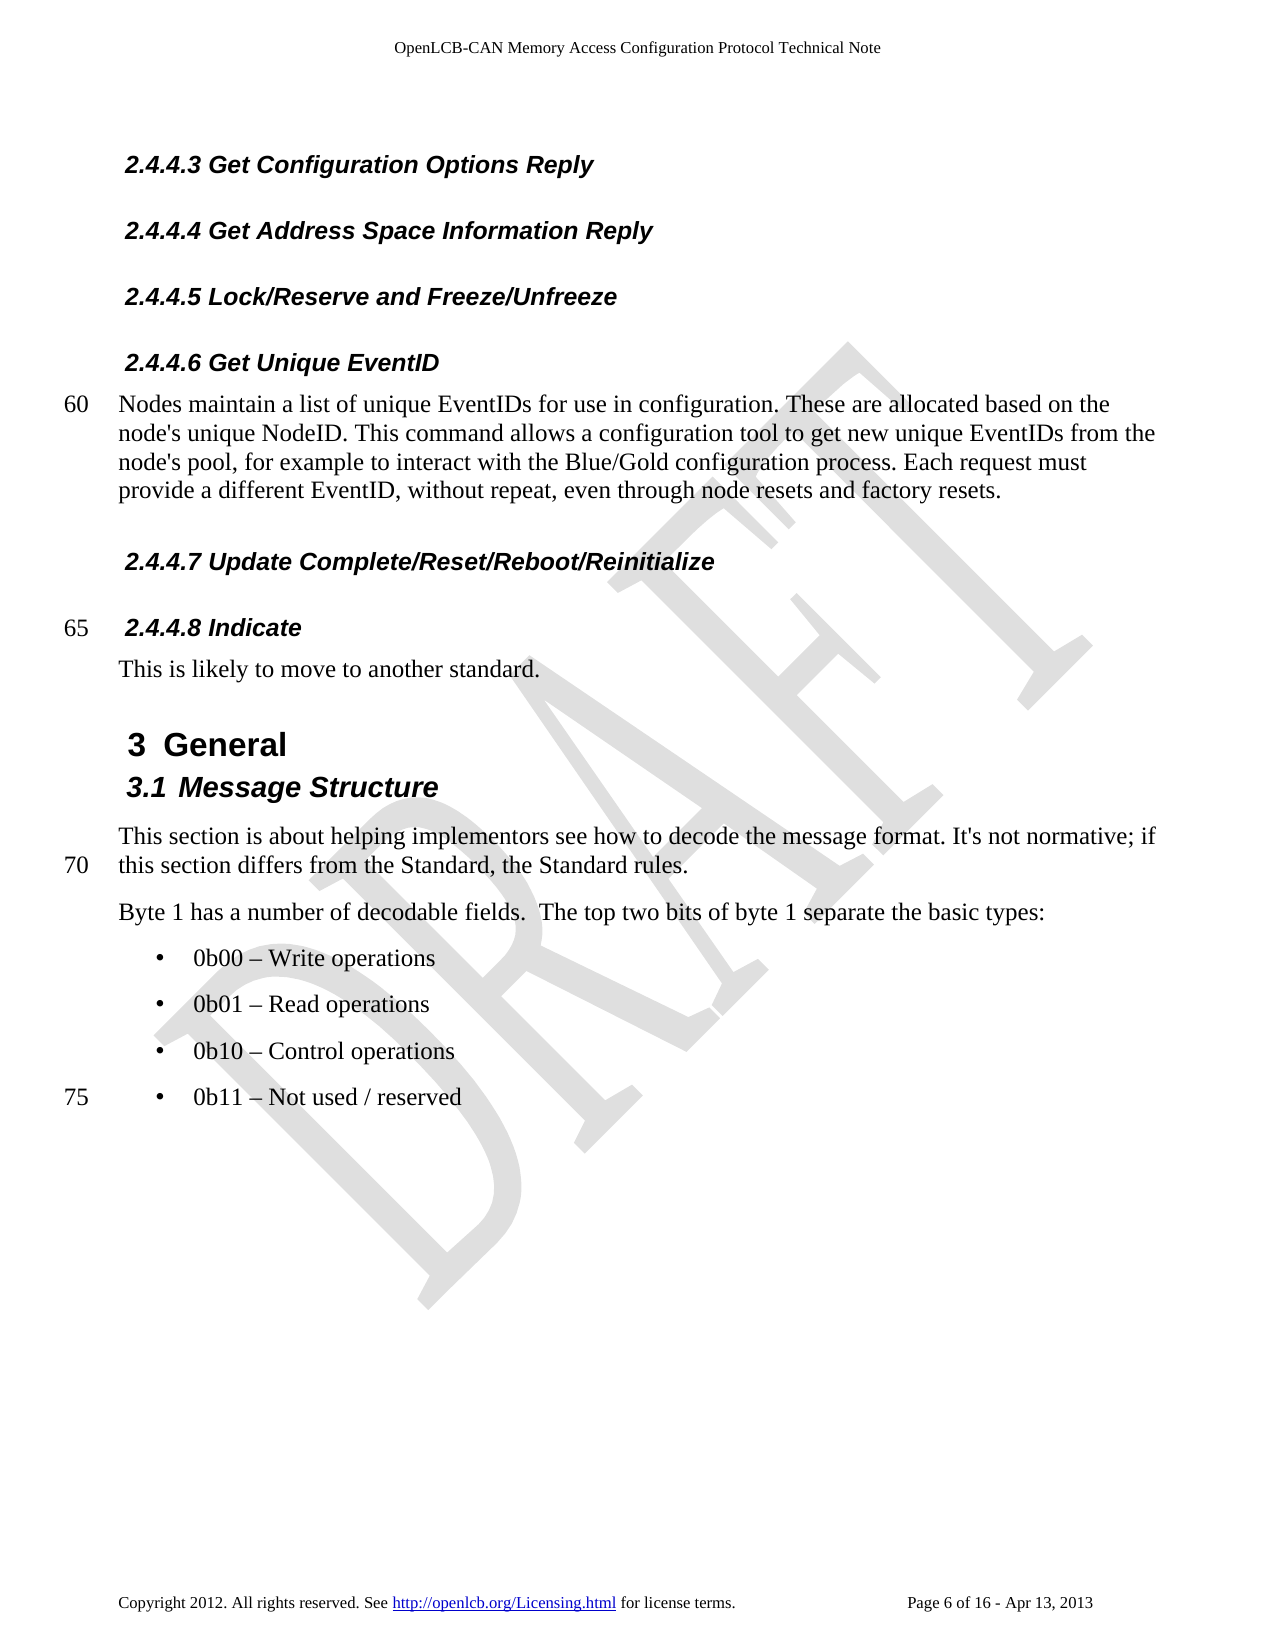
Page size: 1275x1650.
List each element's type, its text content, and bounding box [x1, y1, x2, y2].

text This section is about helping implementors see how to decode the message format. It's not normative; if this section differs from the Standard, the Standard rules. [473, 821, 649, 879]
subtitle [700, 770, 864, 804]
list 0b11 – Not used / reserved [588, 1082, 1157, 1111]
text [859, 654, 1033, 683]
text This is likely to move to another standard. [118, 654, 743, 683]
list 0b11 – Not used / reserved [278, 1082, 458, 1111]
text This section is about helping implementors see how to decode the message format. It's not normative; if this section differs from the Standard, the Standard rules. [368, 828, 488, 879]
list 0b11 – Not used / reserved [477, 1082, 574, 1111]
subtitle Get Unique EventID [118, 348, 840, 377]
text Byte 1 has a number of decodable fields. The top two bits of byte 1 separate the basic types: [682, 897, 814, 925]
subtitle Indicate [118, 613, 701, 641]
list 0b00 – Write operations [714, 943, 1157, 972]
list 0b01 – Read operations [211, 989, 367, 1018]
list 0b10 – Control operations [156, 1036, 218, 1065]
subtitle Message Structure [118, 770, 597, 804]
list 0b10 – Control operations [436, 1036, 528, 1065]
list 0b01 – Read operations [633, 989, 1157, 1018]
text [810, 655, 872, 683]
list 0b00 – Write operations [541, 943, 713, 972]
text Byte 1 has a number of decodable fields. The top two bits of byte 1 separate the basic types: [535, 897, 681, 925]
list 0b00 – Write operations [290, 943, 435, 972]
subtitle [873, 770, 1157, 804]
subtitle Update Complete/Reset/Reboot/Reinitialize [951, 547, 1157, 575]
subtitle [1017, 613, 1157, 641]
list 0b00 – Write operations [156, 943, 272, 972]
list 0b01 – Read operations [385, 989, 481, 1018]
text This section is about helping implementors see how to decode the message format. It's not normative; if this section differs from the Standard, the Standard rules. [670, 825, 801, 879]
text This section is about helping implementors see how to decode the message format. It's not normative; if this section differs from the Standard, the Standard rules. [776, 821, 1157, 879]
text [1057, 654, 1157, 683]
text [757, 654, 799, 675]
subtitle Lock/Reserve and Freeze/Unfreeze [118, 282, 1157, 311]
list 0b10 – Control operations [542, 1036, 1157, 1065]
subtitle [594, 770, 694, 804]
subtitle Update Complete/Reset/Reboot/Reinitialize [118, 547, 641, 575]
subtitle Update Complete/Reset/Reboot/Reinitialize [670, 547, 936, 575]
text Nodes maintain a list of unique EventIDs for use in configuration. These are allocated based on the node's unique NodeID. This command allows a configuration tool to get new unique EventIDs from the node's pool, for example to interact with the Blue/Gold configuration process. Each request must provide a different EventID, without repeat, even through node resets and factory resets. [118, 389, 799, 504]
subtitle [818, 613, 1002, 641]
text Byte 1 has a number of decodable fields. The top two bits of byte 1 separate the basic types: [828, 897, 1157, 925]
list 0b01 – Read operations [502, 989, 617, 1018]
subtitle [716, 613, 818, 641]
subtitle Get Configuration Options Reply [118, 150, 1157, 178]
text This section is about helping implementors see how to decode the message format. It's not normative; if this section differs from the Standard, the Standard rules. [118, 821, 366, 879]
subtitle Get Address Space Information Reply [118, 216, 1157, 244]
list 0b11 – Not used / reserved [156, 1082, 264, 1111]
list 0b01 – Read operations [156, 989, 198, 1018]
list 0b00 – Write operations [449, 943, 512, 972]
subtitle [856, 348, 1157, 377]
text Nodes maintain a list of unique EventIDs for use in configuration. These are allocated based on the node's unique NodeID. This command allows a configuration tool to get new unique EventIDs from the node's pool, for example to interact with the Blue/Gold configuration process. Each request must provide a different EventID, without repeat, even through node resets and factory resets. [815, 389, 1157, 504]
list 0b10 – Control operations [232, 1036, 418, 1065]
text Byte 1 has a number of decodable fields. The top two bits of byte 1 separate the basic types: [118, 897, 388, 925]
text Byte 1 has a number of decodable fields. The top two bits of byte 1 separate the basic types: [403, 897, 515, 925]
